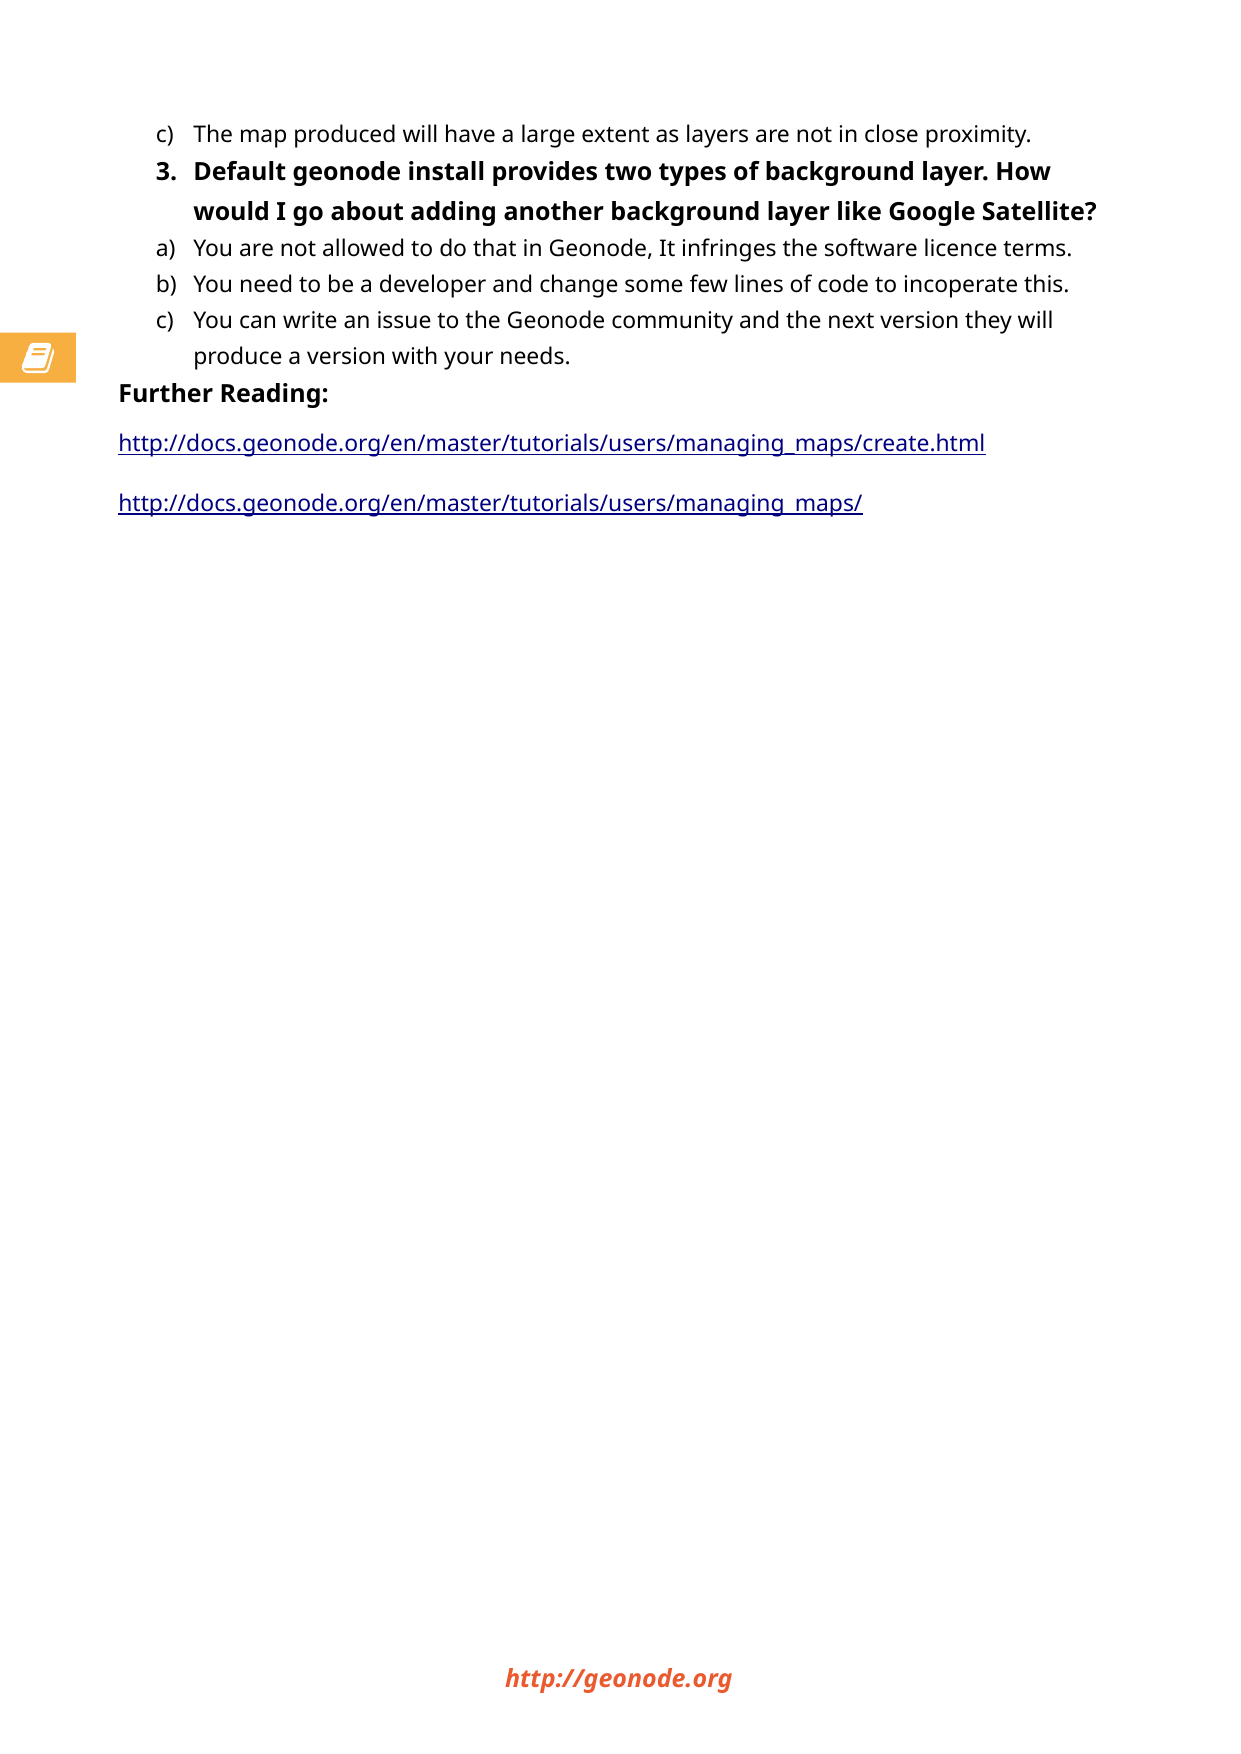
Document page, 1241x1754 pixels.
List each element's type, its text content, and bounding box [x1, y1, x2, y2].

text Further Reading: [118, 376, 1122, 410]
list You can write an issue to the Geonode community and the next version they will produce a version with your needs. [156, 304, 1122, 371]
list The map produced will have a large extent as layers are not in close proximity. [156, 118, 1122, 149]
list You need to be a developer and change some few lines of code to incoperate this. [156, 268, 1122, 299]
subtitle http://docs.geonode.org/en/master/tutorials/users/managing_maps/create.html [118, 427, 1122, 458]
subtitle http://docs.geonode.org/en/master/tutorials/users/managing_maps/ [118, 487, 1122, 518]
list Default geonode install provides two types of background layer. How would I go about adding another background layer like Google Satellite? [156, 154, 1122, 227]
list You are not allowed to do that in Geonode, It infringes the software licence terms. [156, 232, 1122, 264]
